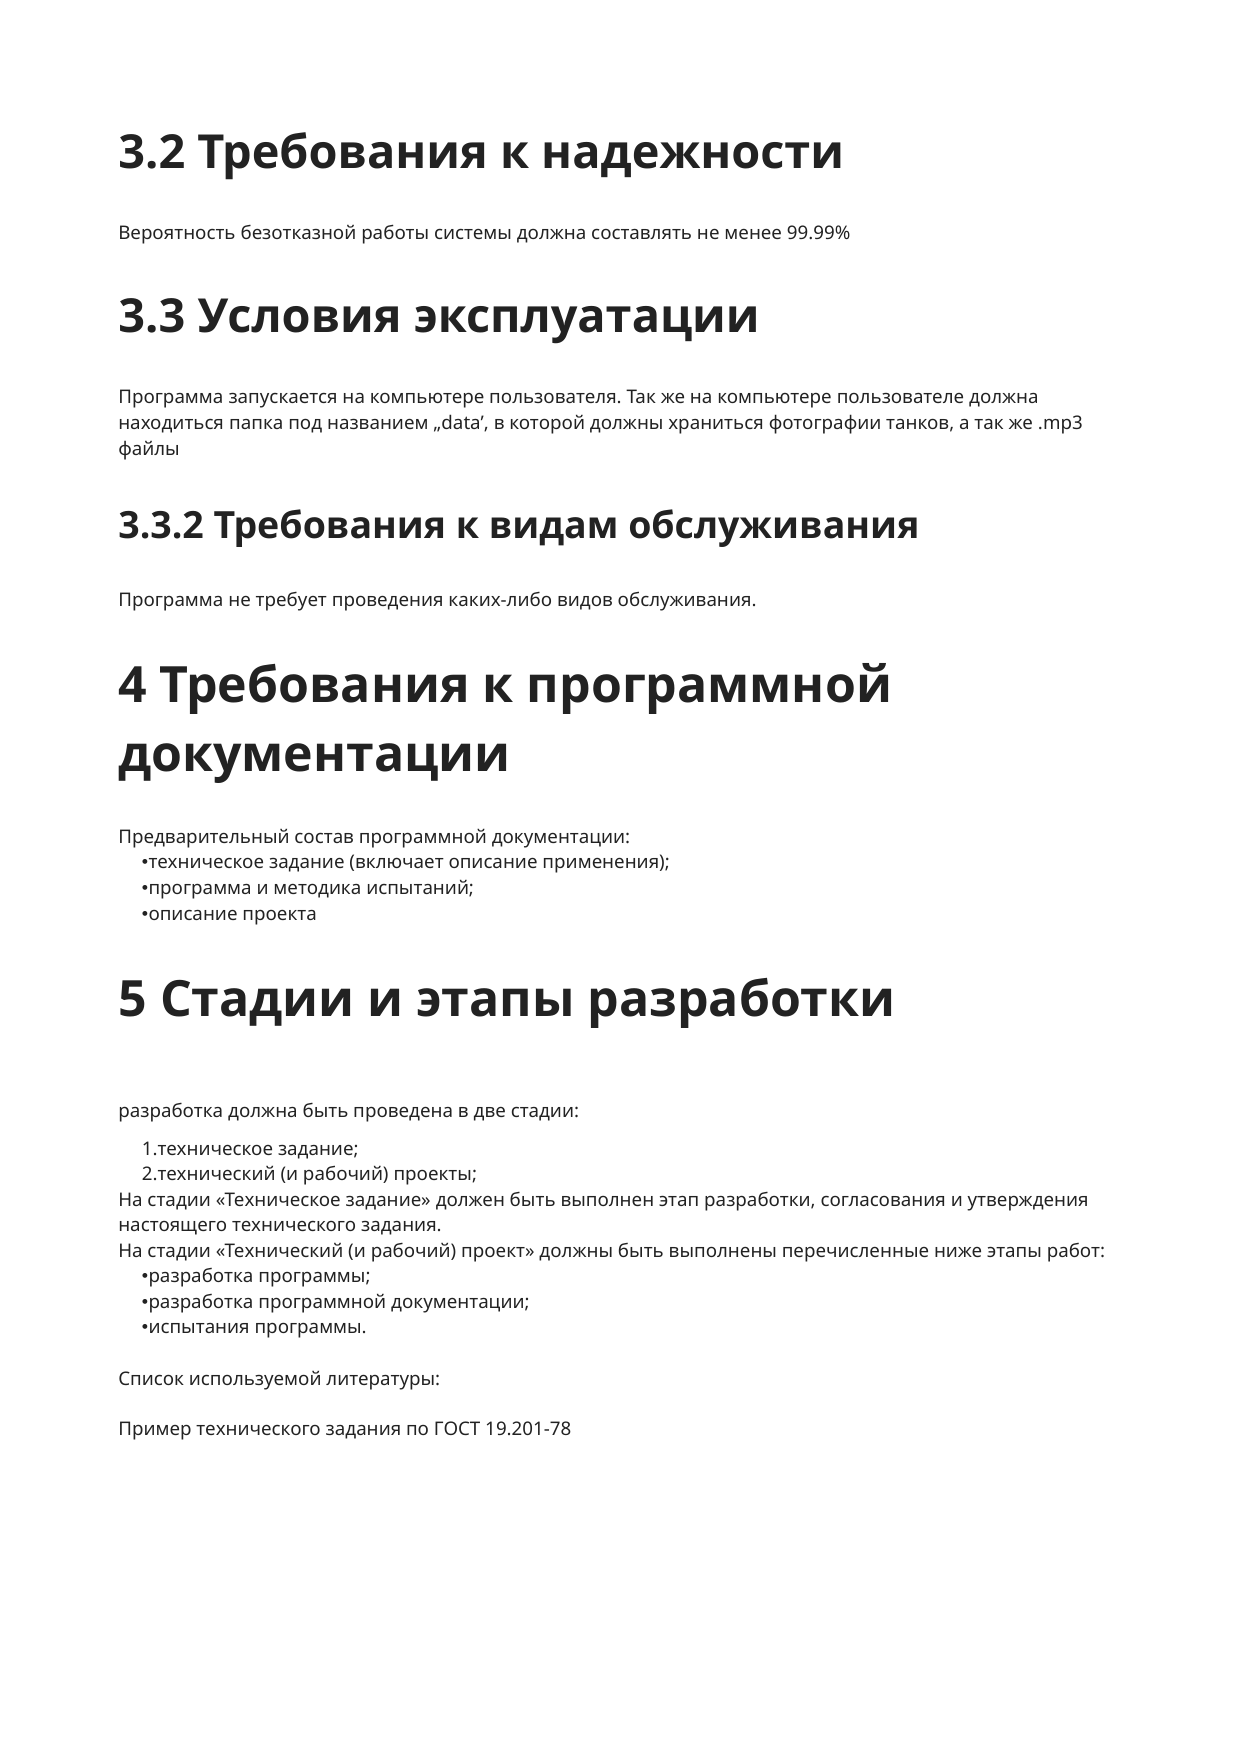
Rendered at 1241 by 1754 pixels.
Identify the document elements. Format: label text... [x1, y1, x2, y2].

list программа и методика испытаний; [118, 874, 1099, 900]
text Программа не требует проведения каких-либо видов обслуживания. [118, 586, 1122, 612]
subtitle Пример технического задания по ГОСТ 19.201-78 [118, 1415, 1122, 1441]
list испытания программы. [118, 1314, 1099, 1339]
text На стадии «Техническое задание» должен быть выполнен этап разработки, согласования и утверждения настоящего технического задания. [118, 1186, 1122, 1237]
text Вероятность безотказной работы системы должна составлять не менее 99.99% [118, 219, 1122, 245]
text разработка должна быть проведена в две стадии: [118, 1097, 1122, 1123]
subtitle 3.3.2 Требования к видам обслуживания [118, 498, 1122, 549]
subtitle 5 Стадии и этапы разработки [118, 963, 1122, 1031]
list технический (и рабочий) проекты; [118, 1161, 1099, 1186]
list техническое задание (включает описание применения); [118, 849, 1099, 874]
list разработка программы; [118, 1263, 1099, 1288]
list разработка программной документации; [118, 1288, 1099, 1314]
list техническое задание; [118, 1135, 1099, 1161]
text Программа запускается на компьютере пользователя. Так же на компьютере пользователе должна находиться папка под названием „data’, в которой должны храниться фотографии танков, а так же .mp3 файлы [118, 384, 1122, 460]
subtitle 3.2 Требования к надежности [118, 118, 1122, 182]
subtitle 4 Требования к программной документации [118, 649, 1122, 786]
text Список используемой литературы: [118, 1365, 1122, 1390]
subtitle 3.3 Условия эксплуатации [118, 282, 1122, 346]
text На стадии «Технический (и рабочий) проект» должны быть выполнены перечисленные ниже этапы работ: [118, 1237, 1122, 1263]
list описание проекта [118, 900, 1099, 925]
text Предварительный состав программной документации: [118, 823, 1122, 849]
